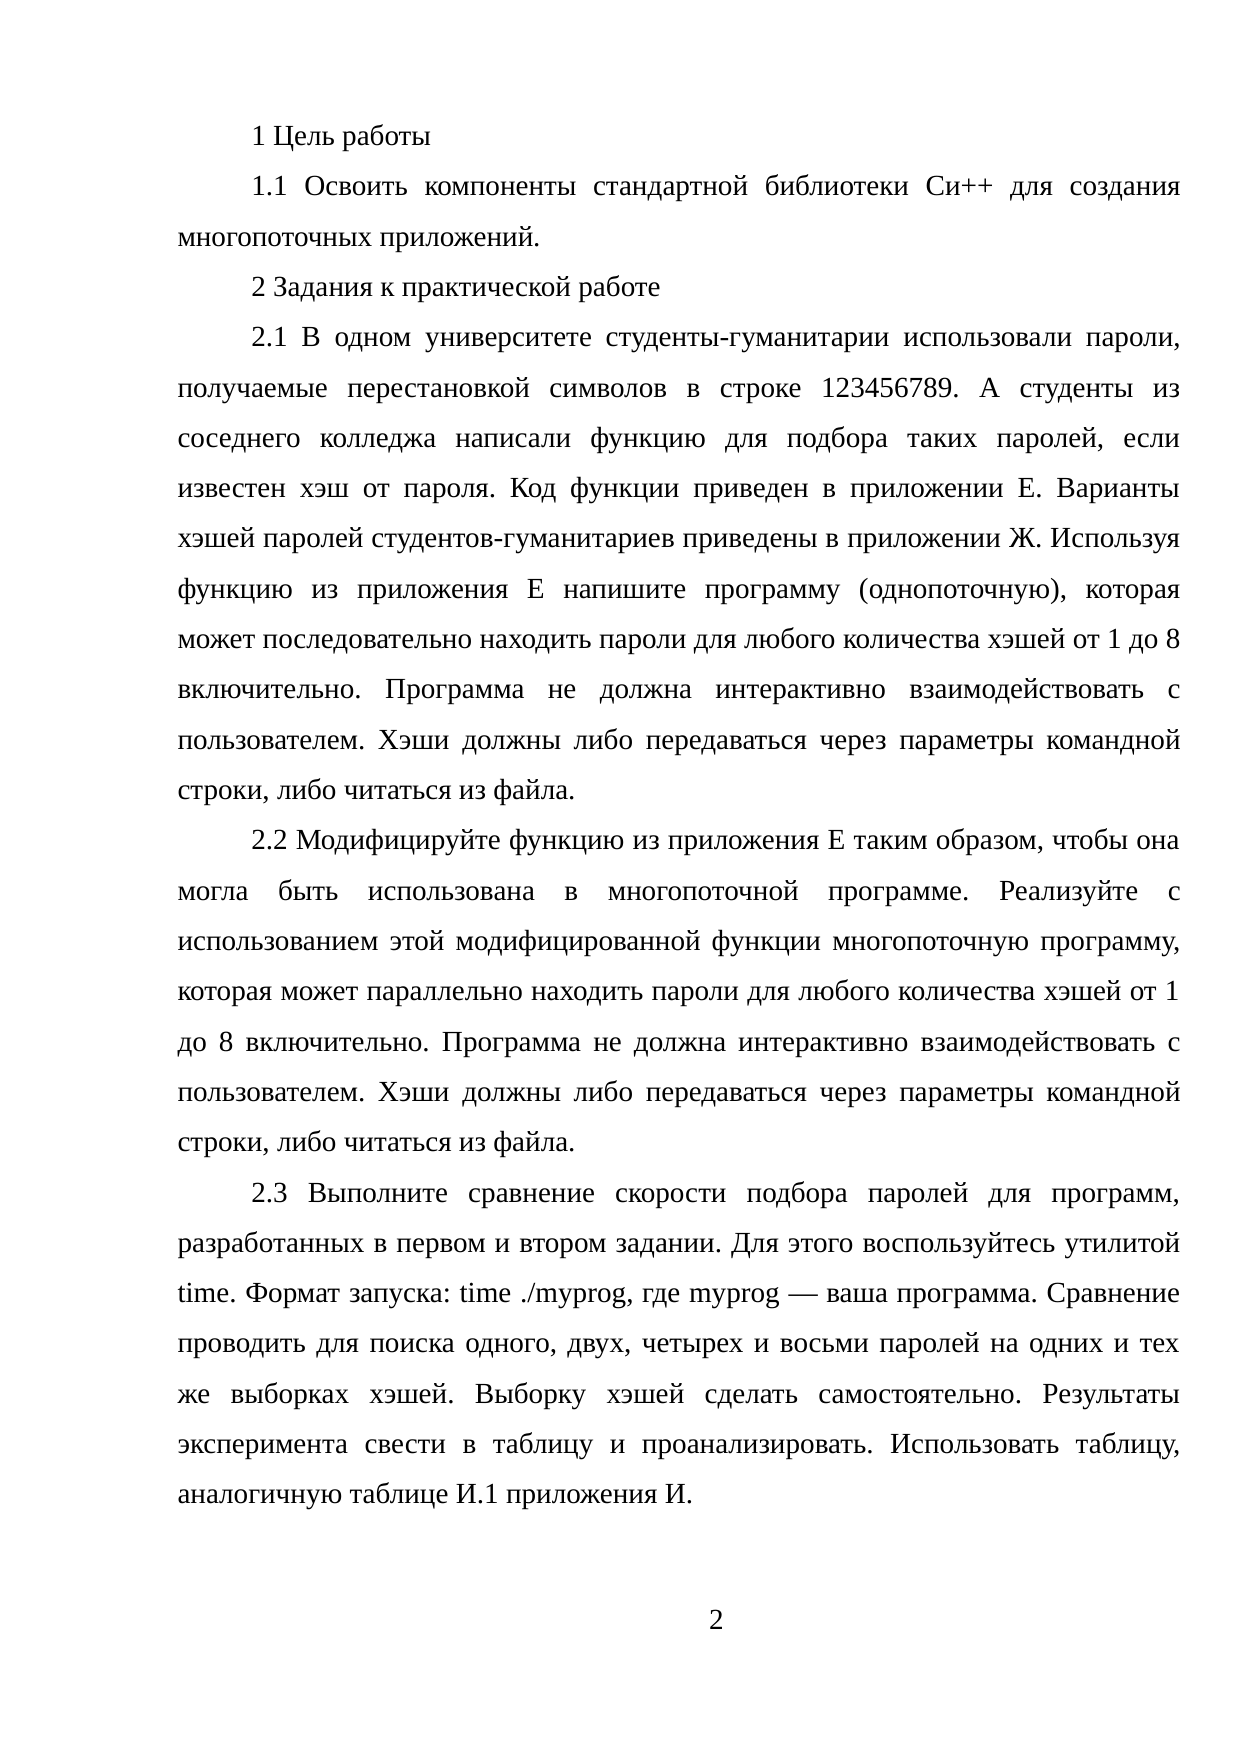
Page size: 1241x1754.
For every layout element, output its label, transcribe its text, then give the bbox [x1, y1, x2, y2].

text 2.2 Модифицируйте функцию из приложения Е таким образом, чтобы она могла быть использована в многопоточной программе. Реализуйте с использованием этой модифицированной функции многопоточную программу, которая может параллельно находить пароли для любого количества хэшей от 1 до 8 включительно. Программа не должна интерактивно взаимодействовать с пользователем. Хэши должны либо передаваться через параметры командной строки, либо читаться из файла. [177, 822, 1181, 1158]
text 2.1 В одном университете студенты-гуманитарии использовали пароли, получаемые перестановкой символов в строке 123456789. А студенты из соседнего колледжа написали функцию для подбора таких паролей, если известен хэш от пароля. Код функции приведен в приложении Е. Варианты хэшей паролей студентов-гуманитариев приведены в приложении Ж. Используя функцию из приложения Е напишите программу (однопоточную), которая может последовательно находить пароли для любого количества хэшей от 1 до 8 включительно. Программа не должна интерактивно взаимодействовать с пользователем. Хэши должны либо передаваться через параметры командной строки, либо читаться из файла. [177, 319, 1181, 806]
text 2.3 Выполните сравнение скорости подбора паролей для программ, разработанных в первом и втором задании. Для этого воспользуйтесь утилитой time. Формат запуска: time ./myprog, где myprog — ваша программа. Сравнение проводить для поиска одного, двух, четырех и восьми паролей на одних и тех же выборках хэшей. Выборку хэшей сделать самостоятельно. Результаты эксперимента свести в таблицу и проанализировать. Использовать таблицу, аналогичную таблице И.1 приложения И. [177, 1175, 1181, 1510]
text 1.1 Освоить компоненты стандартной библиотеки Си++ для создания многопоточных приложений. [177, 168, 1181, 252]
text 1 Цель работы [177, 118, 1181, 152]
text 2 Задания к практической работе [177, 269, 1181, 303]
